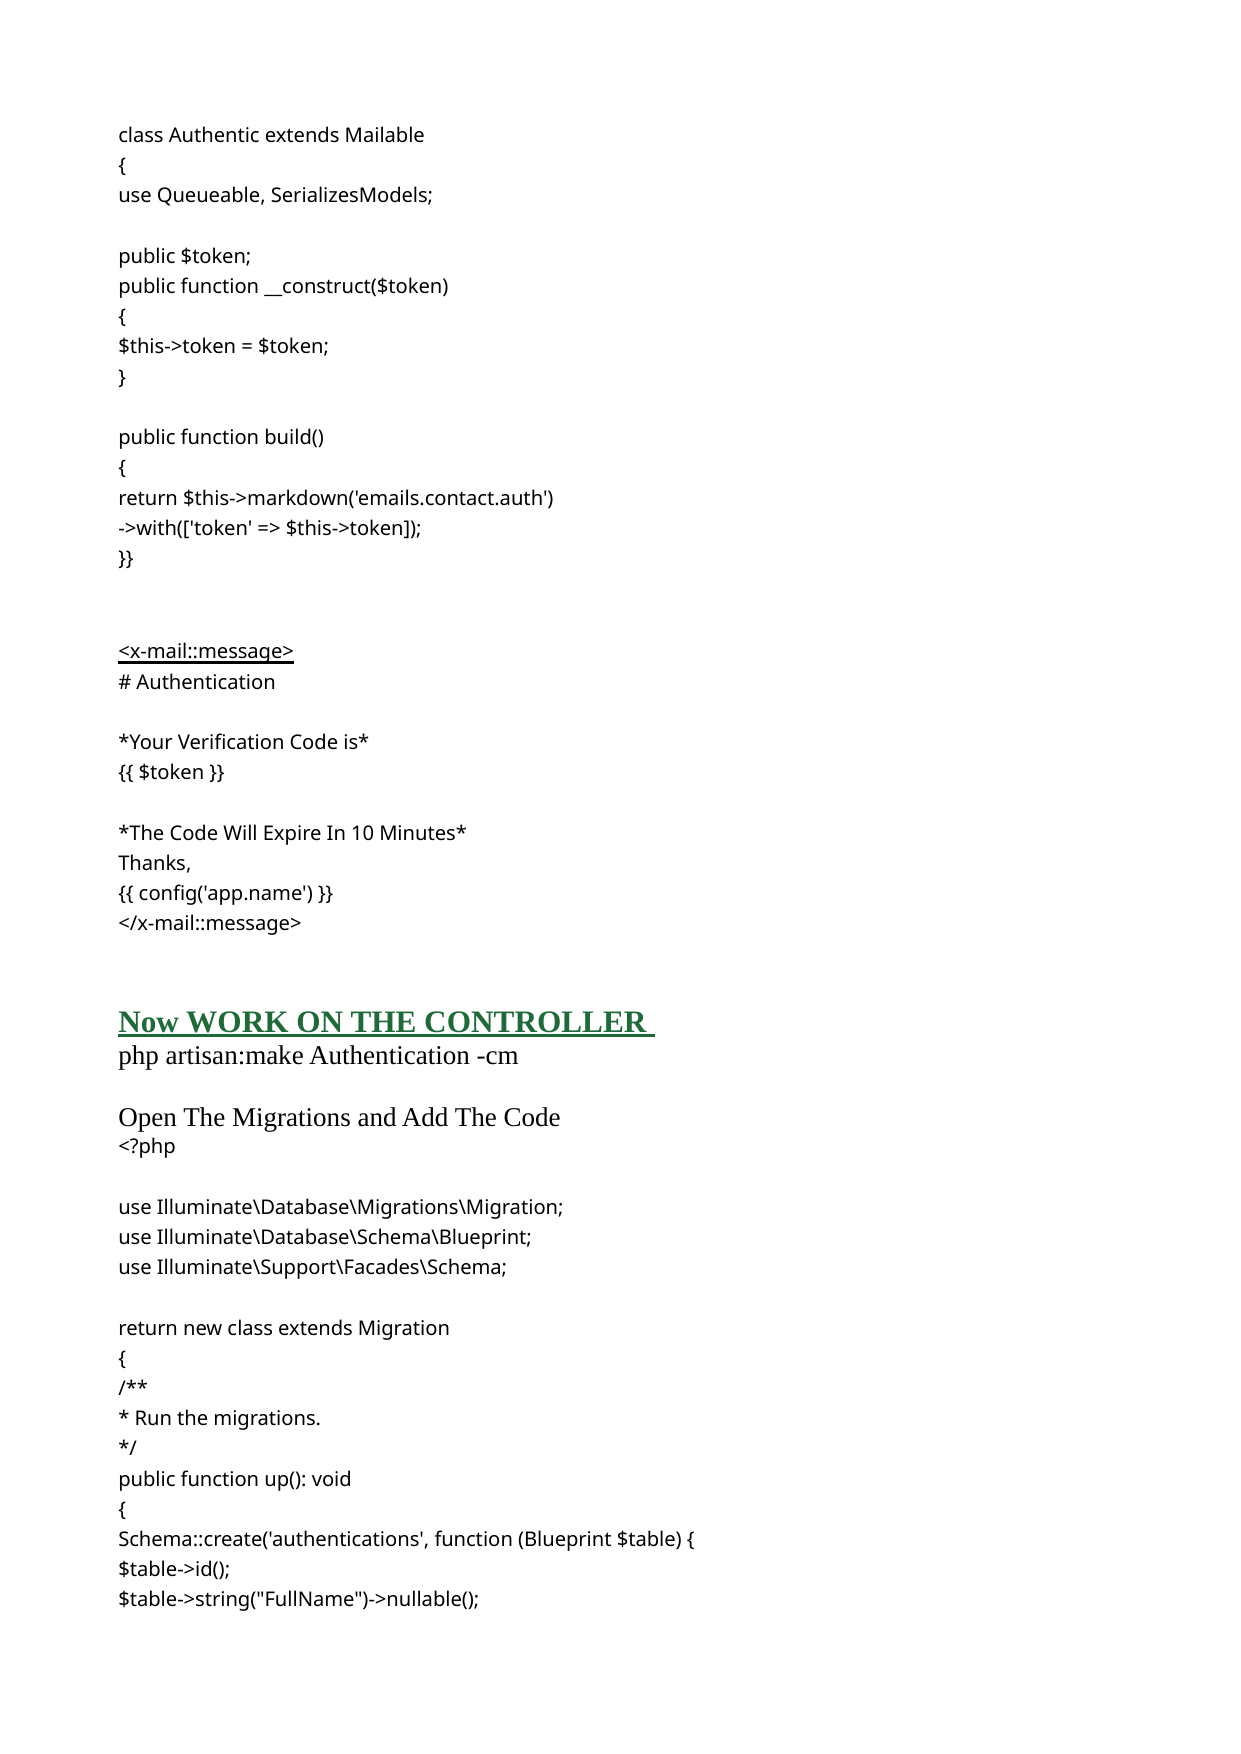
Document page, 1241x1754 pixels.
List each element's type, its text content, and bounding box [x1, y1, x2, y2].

text */ [118, 1431, 1122, 1462]
text use Illuminate\Support\Facades\Schema; [118, 1250, 1122, 1280]
text class Authentic extends Mailable [118, 118, 1122, 148]
text <x-mail::message> [118, 637, 1122, 665]
text * Run the migrations. [118, 1401, 1122, 1431]
text # Authentication [118, 665, 1122, 695]
text use Illuminate\Database\Migrations\Migration; [118, 1190, 1122, 1220]
text $table->string("FullName")->nullable(); [118, 1582, 1122, 1613]
text { [118, 299, 1122, 329]
text return $this->markdown('emails.contact.auth') [118, 481, 1122, 511]
text Open The Migrations and Add The Code [118, 1101, 1122, 1132]
text public function build() [118, 420, 1122, 450]
text return new class extends Migration [118, 1311, 1122, 1341]
text *Your Verification Code is* [118, 725, 1122, 755]
text { [118, 1341, 1122, 1371]
text use Illuminate\Database\Schema\Blueprint; [118, 1220, 1122, 1250]
text </x-mail::message> [118, 906, 1122, 937]
text $table->id(); [118, 1552, 1122, 1582]
text public function __construct($token) [118, 269, 1122, 299]
text Now WORK ON THE CONTROLLER [118, 1003, 1122, 1039]
text php artisan:make Authentication -cm [118, 1039, 1122, 1070]
text *The Code Will Expire In 10 Minutes* [118, 816, 1122, 846]
text use Queueable, SerializesModels; [118, 178, 1122, 209]
text { [118, 1492, 1122, 1522]
text } [118, 360, 1122, 390]
text { [118, 450, 1122, 481]
text <?php [118, 1132, 1122, 1159]
text public function up(): void [118, 1462, 1122, 1492]
text public $token; [118, 239, 1122, 269]
text {{ $token }} [118, 755, 1122, 786]
text { [118, 148, 1122, 178]
text }} [118, 541, 1122, 571]
text $this->token = $token; [118, 329, 1122, 360]
text Schema::create('authentications', function (Blueprint $table) { [118, 1522, 1122, 1552]
text ->with(['token' => $this->token]); [118, 511, 1122, 541]
text {{ config('app.name') }} [118, 876, 1122, 906]
text /** [118, 1371, 1122, 1401]
text Thanks, [118, 846, 1122, 876]
